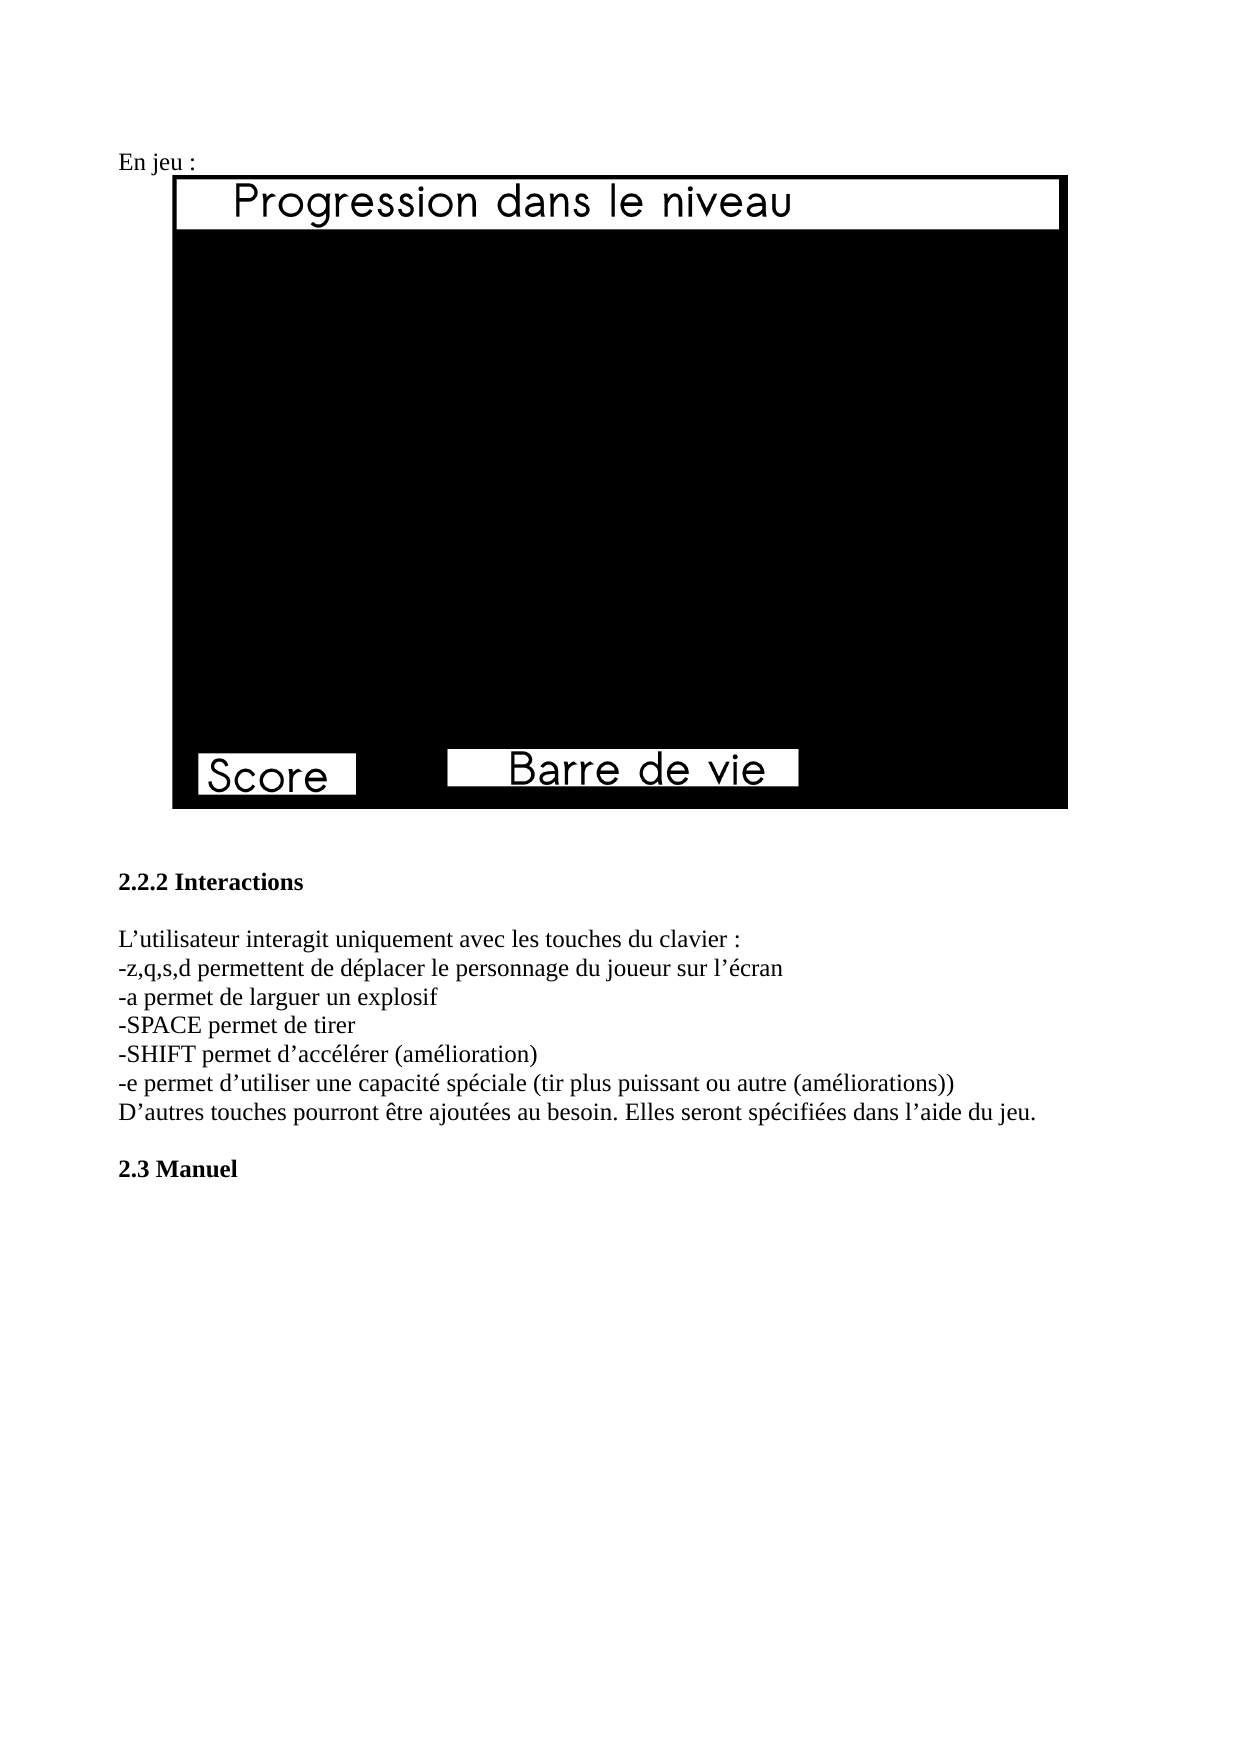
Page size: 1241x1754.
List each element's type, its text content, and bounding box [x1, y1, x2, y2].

text 2.3 Manuel [118, 1154, 1122, 1183]
text L’utilisateur interagit uniquement avec les touches du clavier : [118, 924, 1122, 953]
text D’autres touches pourront être ajoutées au besoin. Elles seront spécifiées dans l’aide du jeu. [118, 1097, 1122, 1125]
text -z,q,s,d permettent de déplacer le personnage du joueur sur l’écran [118, 953, 1122, 982]
text -a permet de larguer un explosif [118, 982, 1122, 1010]
text -e permet d’utiliser une capacité spéciale (tir plus puissant ou autre (améliorations)) [118, 1068, 1122, 1097]
text -SPACE permet de tirer [118, 1010, 1122, 1039]
text -SHIFT permet d’accélérer (amélioration) [118, 1039, 1122, 1068]
picture [172, 175, 1068, 809]
text 2.2.2 Interactions [118, 867, 1122, 895]
text En jeu : [118, 147, 1122, 176]
